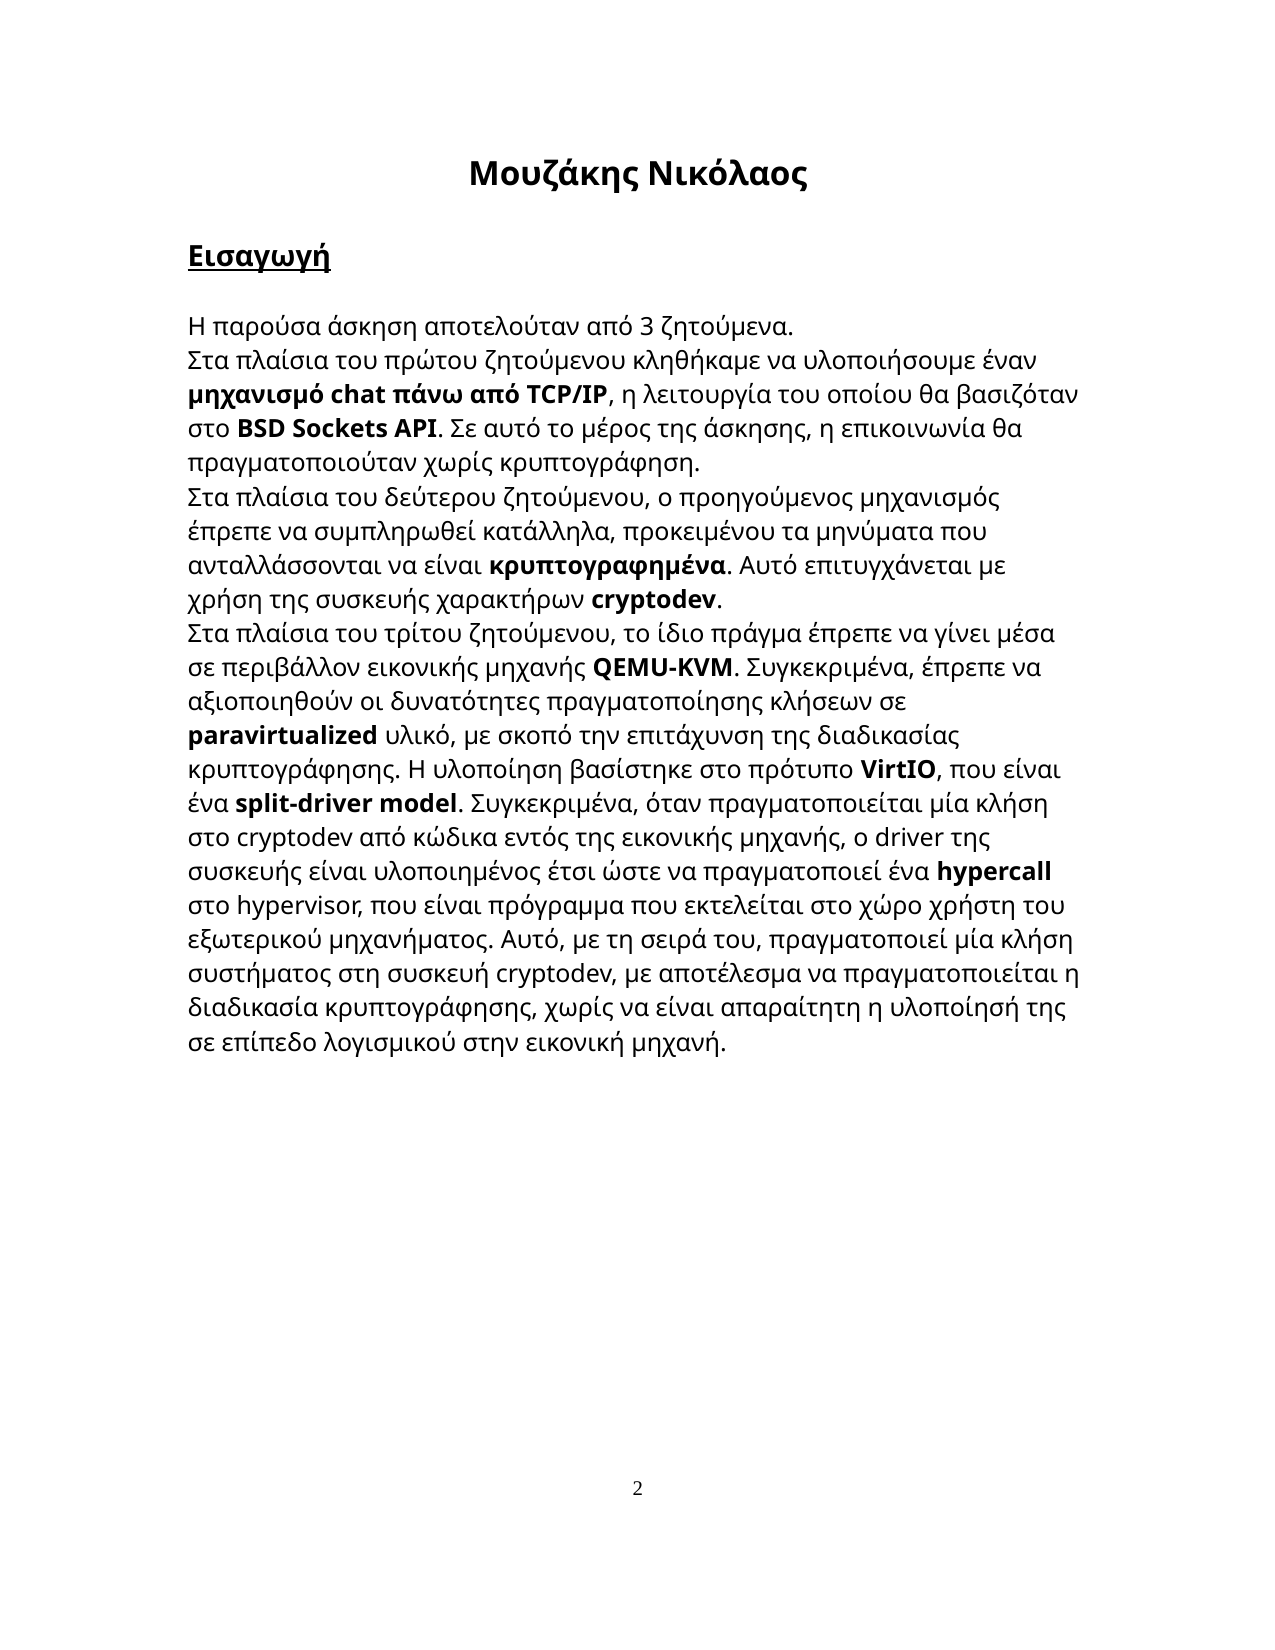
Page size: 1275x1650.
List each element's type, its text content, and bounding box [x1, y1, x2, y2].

text Η παρούσα άσκηση αποτελούταν από 3 ζητούμενα. [187, 309, 1087, 343]
text Στα πλαίσια του πρώτου ζητούμενου κληθήκαμε να υλοποιήσουμε έναν μηχανισμό chat πάνω από TCP/IP, η λειτουργία του οποίου θα βασιζόταν στο BSD Sockets API. Σε αυτό το μέρος της άσκησης, η επικοινωνία θα πραγματοποιούταν χωρίς κρυπτογράφηση. [187, 343, 1087, 479]
text Μουζάκης Νικόλαος [187, 150, 1087, 195]
text Εισαγωγή [187, 235, 1087, 275]
text Στα πλαίσια του τρίτου ζητούμενου, το ίδιο πράγμα έπρεπε να γίνει μέσα σε περιβάλλον εικονικής μηχανής QEMU-KVM. Συγκεκριμένα, έπρεπε να αξιοποιηθούν οι δυνατότητες πραγματοποίησης κλήσεων σε paravirtualized υλικό, με σκοπό την επιτάχυνση της διαδικασίας κρυπτογράφησης. Η υλοποίηση βασίστηκε στο πρότυπο VirtIO, που είναι ένα split-driver model. Συγκεκριμένα, όταν πραγματοποιείται μία κλήση στο cryptodev από κώδικα εντός της εικονικής μηχανής, ο driver της συσκευής είναι υλοποιημένος έτσι ώστε να πραγματοποιεί ένα hypercall στο hypervisor, που είναι πρόγραμμα που εκτελείται στο χώρο χρήστη του εξωτερικού μηχανήματος. Αυτό, με τη σειρά του, πραγματοποιεί μία κλήση συστήματος στη συσκευή cryptodev, με αποτέλεσμα να πραγματοποιείται η διαδικασία κρυπτογράφησης, χωρίς να είναι απαραίτητη η υλοποίησή της σε επίπεδο λογισμικού στην εικονική μηχανή. [187, 615, 1087, 1058]
text Στα πλαίσια του δεύτερου ζητούμενου, ο προηγούμενος μηχανισμός έπρεπε να συμπληρωθεί κατάλληλα, προκειμένου τα μηνύματα που ανταλλάσσονται να είναι κρυπτογραφημένα. Αυτό επιτυγχάνεται με χρήση της συσκευής χαρακτήρων cryptodev. [187, 479, 1087, 615]
